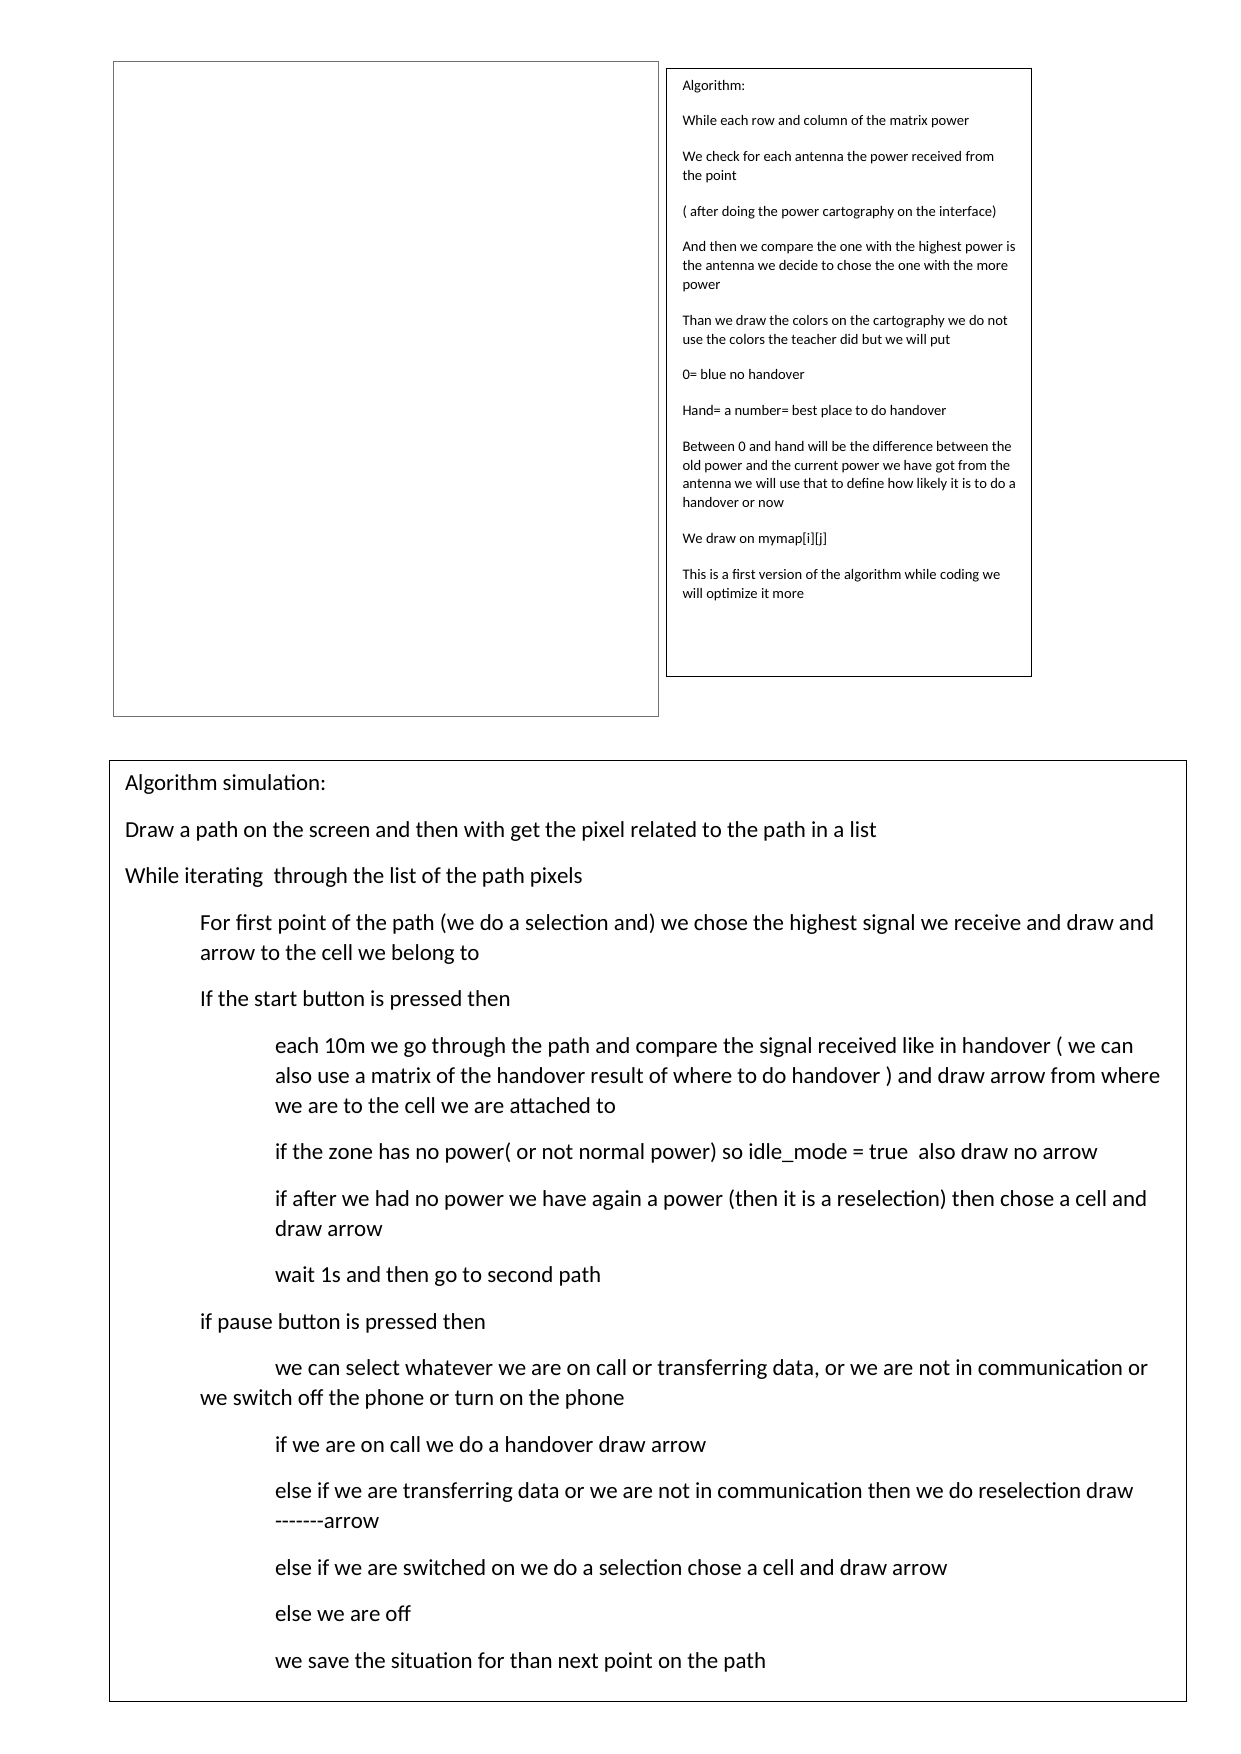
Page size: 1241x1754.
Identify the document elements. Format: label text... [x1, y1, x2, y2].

text Than we draw the colors on the cartography we do not use the colors the teacher did but we will put [682, 311, 1016, 348]
text This is a first version of the algorithm while coding we will optimize it more [682, 565, 1016, 602]
text Hand= a number= best place to do handover [682, 401, 1016, 419]
text else if we are switched on we do a selection chose a cell and draw arrow [200, 1553, 1171, 1581]
text we save the situation for than next point on the path [200, 1646, 1171, 1674]
text } [203, 647, 643, 663]
text } [128, 482, 643, 498]
text Function mobilitySimulation() { [128, 103, 643, 118]
text if the zone has no power( or not normal power) so idle_mode = true also draw no arrow [200, 1137, 1171, 1165]
text We draw on mymap[i][j] [682, 529, 1016, 547]
text ColorHandover(oldpower-currentpower); [203, 548, 643, 564]
text While iterating through the list of the path pixels [125, 861, 1171, 889]
text } [203, 515, 643, 531]
text } [128, 681, 643, 696]
text wait 1s and then go to second path [275, 1260, 1171, 1288]
text if we are on call we do a handover draw arrow [200, 1430, 1171, 1458]
text 0= blue no handover [682, 366, 1016, 383]
text Currentpower= power[a][i][j]; [128, 433, 643, 465]
text each 10m we go through the path and compare the signal received like in handover ( we can also use a matrix of the handover result of where to do handover ) and draw arrow from where we are to the cell we are attached to [275, 1031, 1171, 1119]
text We check for each antenna the power received from the point [682, 147, 1016, 184]
text Draw a path on the screen and then with get the pixel related to the path in a list [125, 815, 1171, 843]
text Int oldpower=-1000; [128, 202, 643, 217]
text Currentmobilecell=a; [128, 400, 643, 415]
text For( j in range(areawidth)){ [128, 301, 643, 316]
text Colorhandover(hand) [203, 614, 643, 630]
text Algorithm simulation: [125, 768, 1171, 796]
text Int oldmobilecell=-1; [128, 136, 643, 151]
text Int currentmobilecell=-1; [128, 169, 643, 184]
text If(oldMobilecell != currentmobilecell){ [203, 581, 643, 597]
text else we are off [200, 1599, 1171, 1627]
text If(power[a][i][j]> currentpower){ [128, 367, 643, 382]
text Algorithm: [682, 76, 1016, 94]
text If the start button is pressed then [125, 984, 1171, 1012]
text While each row and column of the matrix power [682, 112, 1016, 129]
text Between 0 and hand will be the difference between the old power and the current power we have got from the antenna we will use that to define how likely it is to do a handover or now [682, 437, 1016, 512]
text Int currentpower=-1000; [128, 235, 643, 250]
text else if we are transferring data or we are not in communication then we do reselection draw -------arrow [275, 1476, 1171, 1534]
text ( after doing the power cartography on the interface) [682, 202, 1016, 220]
text And then we compare the one with the highest power is the antenna we decide to chose the one with the more power [682, 237, 1016, 293]
text if after we had no power we have again a power (then it is a reselection) then chose a cell and draw arrow [275, 1184, 1171, 1242]
text For( a in range(nbantenna)){ [128, 334, 643, 349]
text For( i in range(areaheight)){ [128, 268, 643, 283]
text we can select whatever we are on call or transferring data, or we are not in communication or we switch off the phone or turn on the phone [200, 1353, 1171, 1411]
text For first point of the path (we do a selection and) we chose the highest signal we receive and draw and arrow to the cell we belong to [200, 908, 1171, 966]
text if pause button is pressed then [200, 1307, 1171, 1335]
text The handover approximative code / [128, 70, 643, 85]
